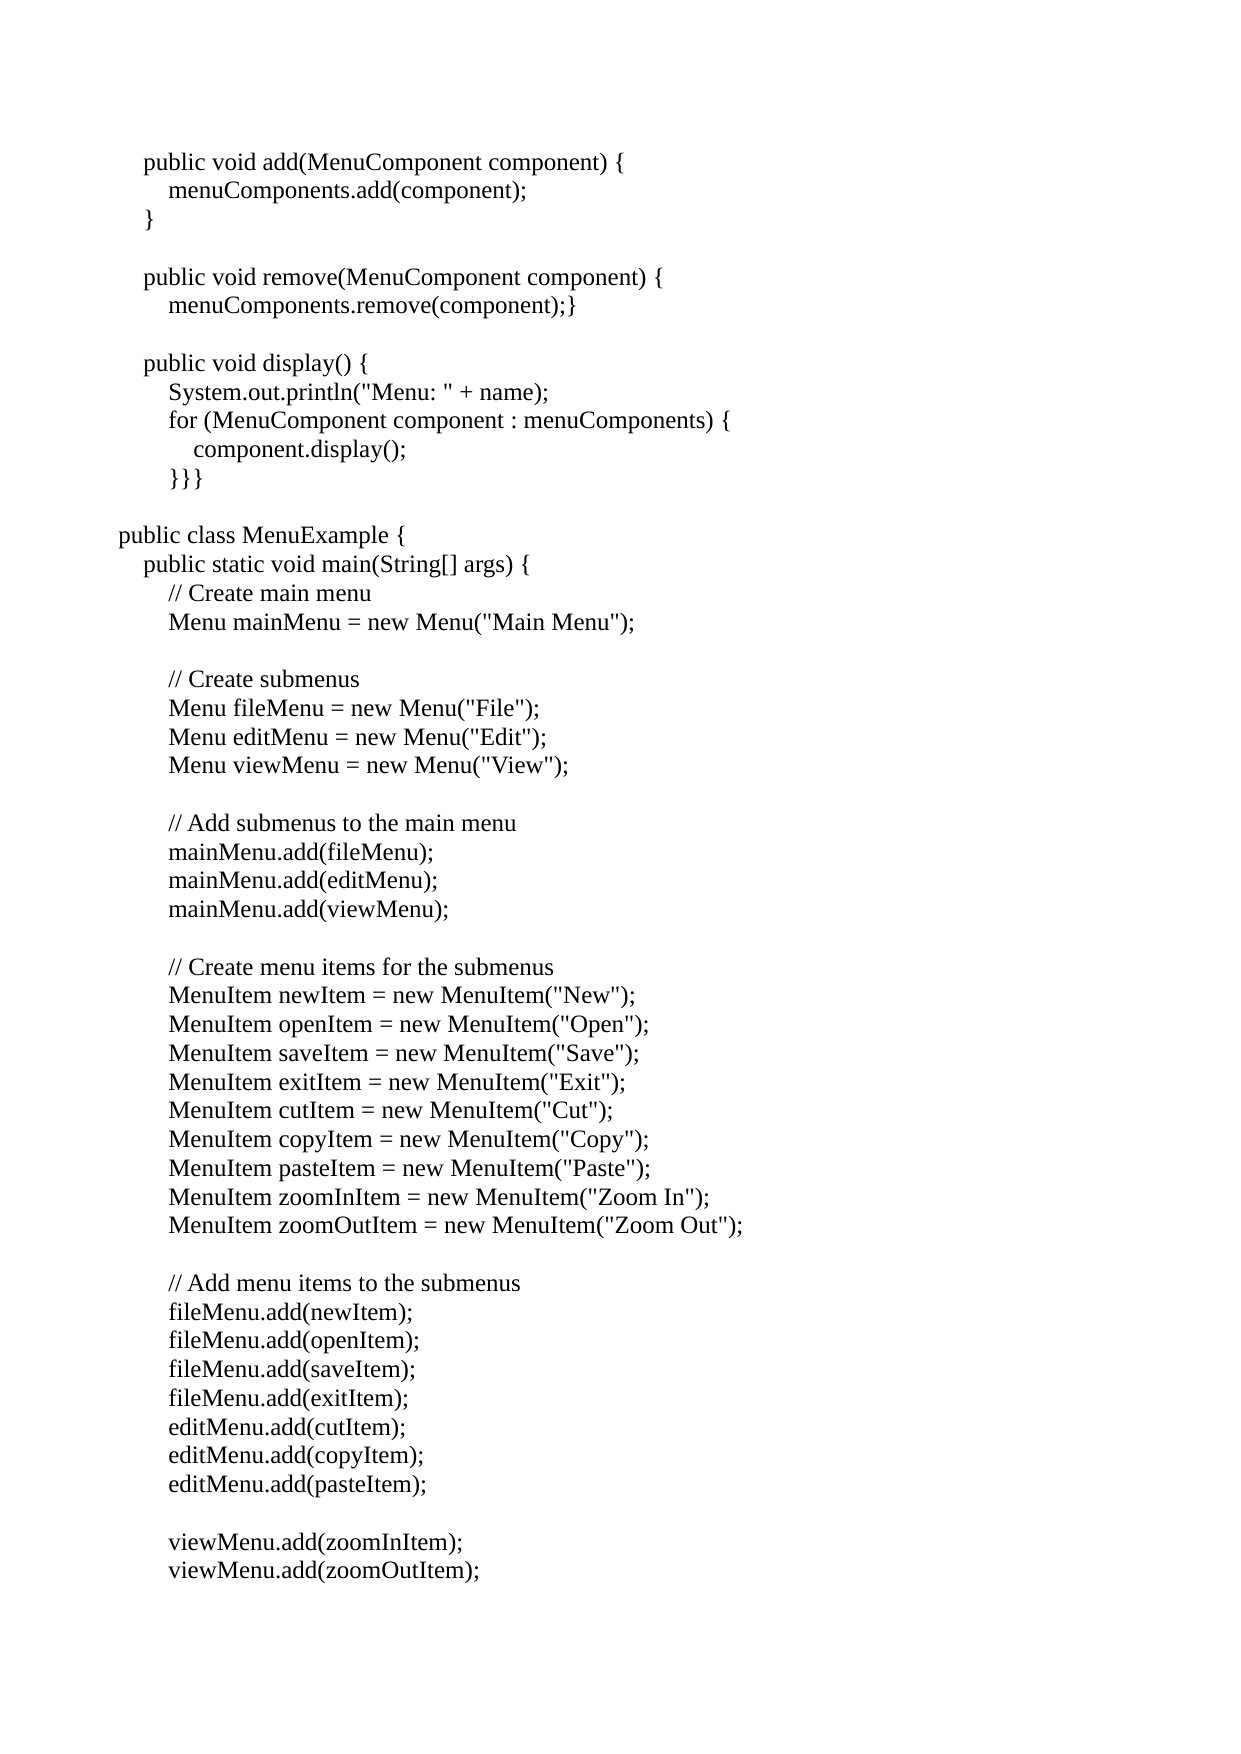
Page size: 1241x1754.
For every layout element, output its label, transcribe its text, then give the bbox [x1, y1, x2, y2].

text mainMenu.add(editMenu); [118, 866, 1122, 894]
text } [118, 204, 1122, 233]
text // Add submenus to the main menu [118, 808, 1122, 837]
text Menu fileMenu = new Menu("File"); [118, 693, 1122, 722]
text Menu mainMenu = new Menu("Main Menu"); [118, 607, 1122, 636]
text }}} [118, 463, 1122, 492]
text Menu editMenu = new Menu("Edit"); [118, 722, 1122, 751]
text public void display() { [118, 348, 1122, 377]
text // Create submenus [118, 664, 1122, 693]
text fileMenu.add(saveItem); [118, 1354, 1122, 1383]
text fileMenu.add(openItem); [118, 1326, 1122, 1354]
text MenuItem copyItem = new MenuItem("Copy"); [118, 1124, 1122, 1153]
text viewMenu.add(zoomInItem); [118, 1527, 1122, 1556]
text System.out.println("Menu: " + name); [118, 377, 1122, 406]
text mainMenu.add(viewMenu); [118, 894, 1122, 923]
text editMenu.add(pasteItem); [118, 1469, 1122, 1498]
text editMenu.add(copyItem); [118, 1441, 1122, 1469]
text public class MenuExample { [118, 521, 1122, 549]
text // Create menu items for the submenus [118, 952, 1122, 981]
text editMenu.add(cutItem); [118, 1412, 1122, 1441]
text // Create main menu [118, 578, 1122, 607]
text MenuItem exitItem = new MenuItem("Exit"); [118, 1067, 1122, 1096]
text MenuItem pasteItem = new MenuItem("Paste"); [118, 1153, 1122, 1182]
text mainMenu.add(fileMenu); [118, 837, 1122, 866]
text public void remove(MenuComponent component) { [118, 262, 1122, 291]
text MenuItem saveItem = new MenuItem("Save"); [118, 1038, 1122, 1067]
text MenuItem cutItem = new MenuItem("Cut"); [118, 1096, 1122, 1124]
text viewMenu.add(zoomOutItem); [118, 1556, 1122, 1584]
text fileMenu.add(newItem); [118, 1297, 1122, 1326]
text menuComponents.remove(component);} [118, 291, 1122, 319]
text fileMenu.add(exitItem); [118, 1383, 1122, 1412]
text Menu viewMenu = new Menu("View"); [118, 751, 1122, 779]
text menuComponents.add(component); [118, 176, 1122, 204]
text for (MenuComponent component : menuComponents) { [118, 406, 1122, 434]
text // Add menu items to the submenus [118, 1268, 1122, 1297]
text MenuItem zoomOutItem = new MenuItem("Zoom Out"); [118, 1211, 1122, 1239]
text public static void main(String[] args) { [118, 549, 1122, 578]
text MenuItem zoomInItem = new MenuItem("Zoom In"); [118, 1182, 1122, 1211]
text MenuItem newItem = new MenuItem("New"); [118, 981, 1122, 1009]
text MenuItem openItem = new MenuItem("Open"); [118, 1009, 1122, 1038]
text public void add(MenuComponent component) { [118, 147, 1122, 176]
text component.display(); [118, 434, 1122, 463]
